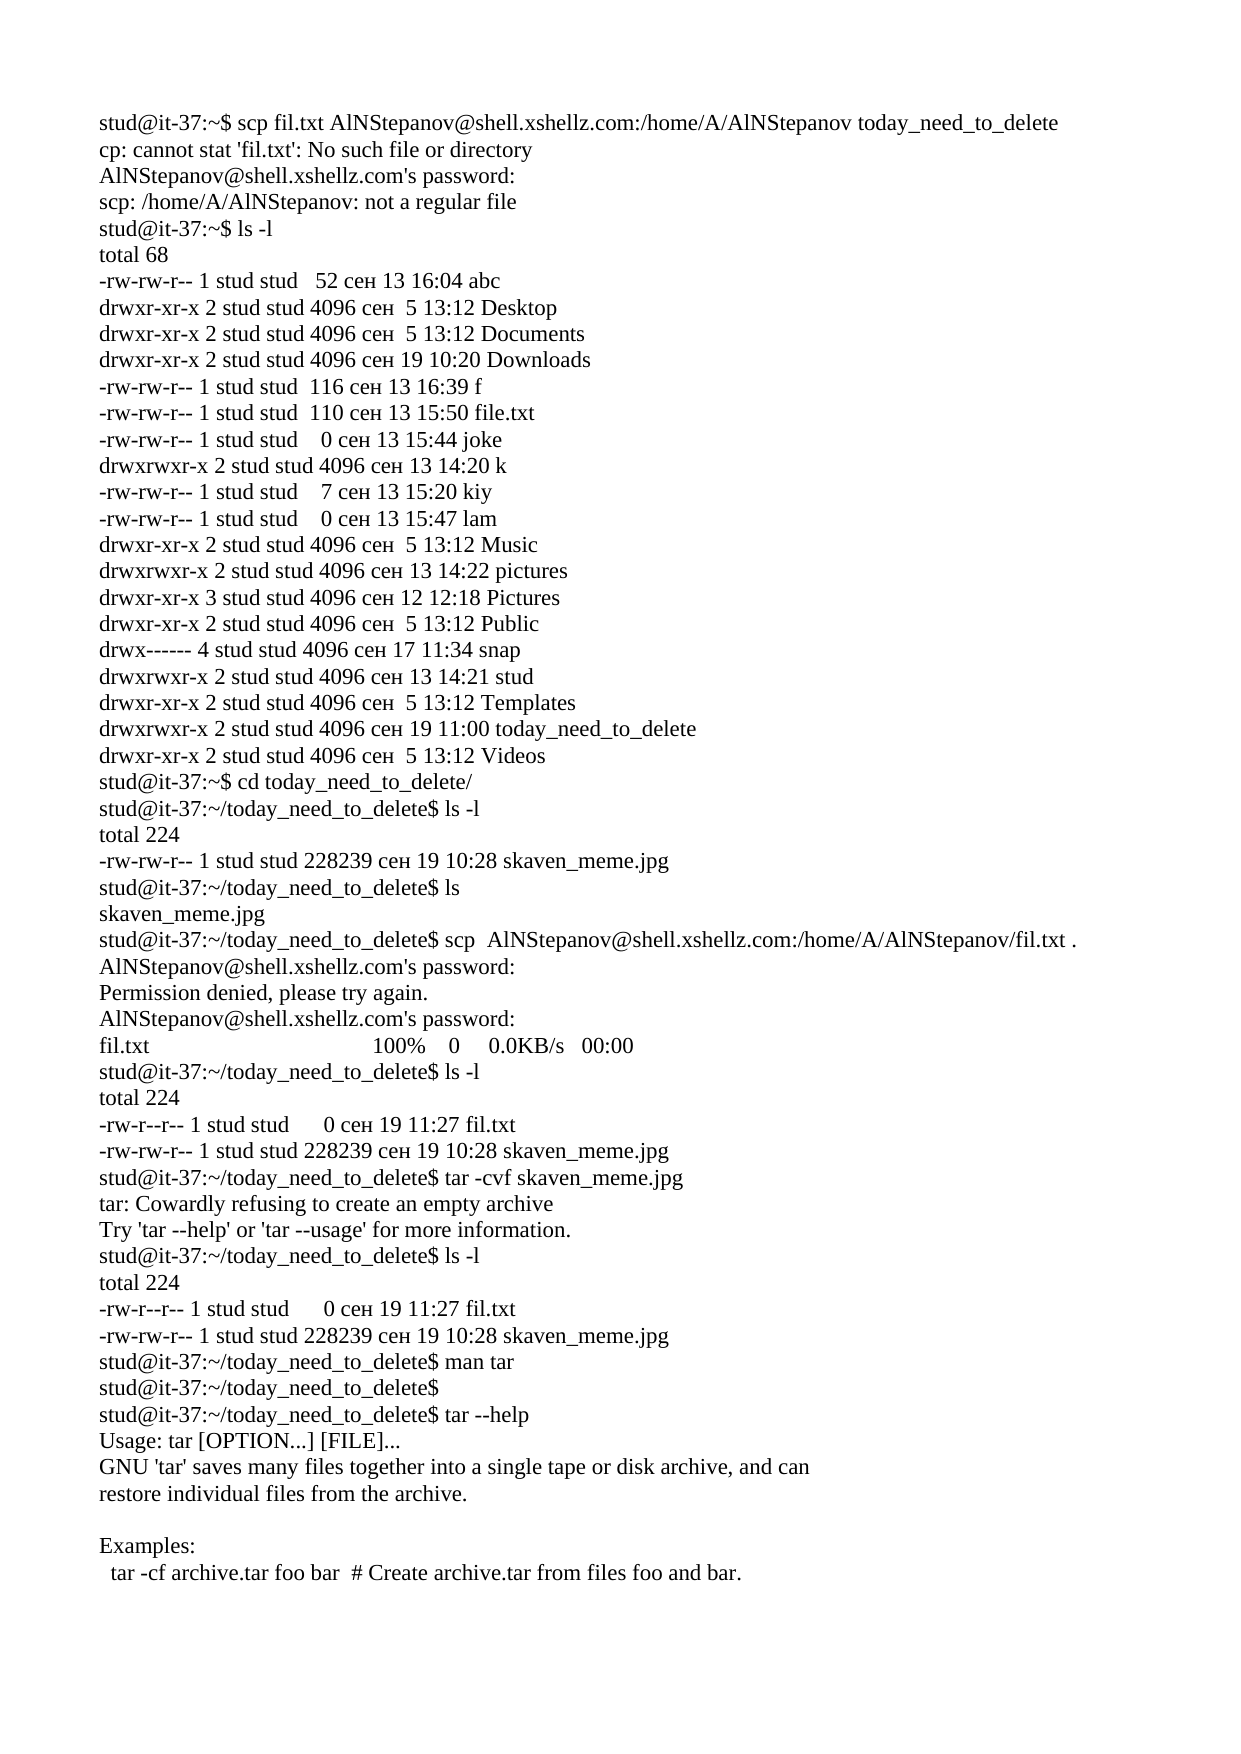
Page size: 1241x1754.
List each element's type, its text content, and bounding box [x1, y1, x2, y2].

text stud@it-37:~/today_need_to_delete$ ls [99, 874, 1127, 900]
text total 68 [99, 241, 1127, 267]
text stud@it-37:~/today_need_to_delete$ ls -l [99, 1058, 1127, 1084]
text total 224 [99, 1269, 1127, 1295]
text scp: /home/A/AlNStepanov: not a regular file [99, 188, 1127, 215]
text AlNStepanov@shell.xshellz.com's password: [99, 953, 1127, 979]
text drwxr-xr-x 2 stud stud 4096 сен 19 10:20 Downloads [99, 347, 1127, 373]
text drwxr-xr-x 2 stud stud 4096 сен 5 13:12 Music [99, 531, 1127, 557]
text Examples: [99, 1532, 1127, 1559]
text -rw-r--r-- 1 stud stud 0 сен 19 11:27 fil.txt [99, 1111, 1127, 1137]
text stud@it-37:~$ ls -l [99, 215, 1127, 241]
text tar -cf archive.tar foo bar # Create archive.tar from files foo and bar. [99, 1559, 1127, 1585]
text AlNStepanov@shell.xshellz.com's password: [99, 1005, 1127, 1032]
text drwxr-xr-x 3 stud stud 4096 сен 12 12:18 Pictures [99, 584, 1127, 610]
text drwxrwxr-x 2 stud stud 4096 сен 19 11:00 today_need_to_delete [99, 716, 1127, 742]
text stud@it-37:~/today_need_to_delete$ man tar [99, 1348, 1127, 1374]
text Usage: tar [OPTION...] [FILE]... [99, 1427, 1127, 1453]
text drwxrwxr-x 2 stud stud 4096 сен 13 14:20 k [99, 452, 1127, 478]
text fil.txt 100% 0 0.0KB/s 00:00 [99, 1032, 1127, 1058]
text total 224 [99, 1084, 1127, 1111]
text Permission denied, please try again. [99, 979, 1127, 1005]
text GNU 'tar' saves many files together into a single tape or disk archive, and can [99, 1453, 1127, 1480]
text stud@it-37:~/today_need_to_delete$ ls -l [99, 1243, 1127, 1269]
text Try 'tar --help' or 'tar --usage' for more information. [99, 1216, 1127, 1243]
text drwxr-xr-x 2 stud stud 4096 сен 5 13:12 Templates [99, 689, 1127, 716]
text stud@it-37:~/today_need_to_delete$ [99, 1374, 1127, 1401]
text cp: cannot stat 'fil.txt': No such file or directory [99, 136, 1127, 162]
text drwxr-xr-x 2 stud stud 4096 сен 5 13:12 Documents [99, 320, 1127, 347]
text -rw-r--r-- 1 stud stud 0 сен 19 11:27 fil.txt [99, 1295, 1127, 1322]
text total 224 [99, 821, 1127, 847]
text skaven_meme.jpg [99, 900, 1127, 926]
text drwx------ 4 stud stud 4096 сен 17 11:34 snap [99, 636, 1127, 663]
text -rw-rw-r-- 1 stud stud 116 сен 13 16:39 f [99, 373, 1127, 399]
text drwxrwxr-x 2 stud stud 4096 сен 13 14:21 stud [99, 663, 1127, 689]
text tar: Cowardly refusing to create an empty archive [99, 1190, 1127, 1216]
text -rw-rw-r-- 1 stud stud 228239 сен 19 10:28 skaven_meme.jpg [99, 847, 1127, 874]
text drwxr-xr-x 2 stud stud 4096 сен 5 13:12 Desktop [99, 294, 1127, 320]
text drwxr-xr-x 2 stud stud 4096 сен 5 13:12 Public [99, 610, 1127, 636]
text -rw-rw-r-- 1 stud stud 0 сен 13 15:47 lam [99, 505, 1127, 531]
text stud@it-37:~$ scp fil.txt AlNStepanov@shell.xshellz.com:/home/A/AlNStepanov today_need_to_delete [99, 109, 1127, 136]
text restore individual files from the archive. [99, 1480, 1127, 1506]
text stud@it-37:~/today_need_to_delete$ tar -cvf skaven_meme.jpg [99, 1163, 1127, 1190]
text -rw-rw-r-- 1 stud stud 228239 сен 19 10:28 skaven_meme.jpg [99, 1322, 1127, 1348]
text stud@it-37:~/today_need_to_delete$ ls -l [99, 794, 1127, 821]
text -rw-rw-r-- 1 stud stud 0 сен 13 15:44 joke [99, 426, 1127, 452]
text -rw-rw-r-- 1 stud stud 110 сен 13 15:50 file.txt [99, 399, 1127, 426]
text stud@it-37:~$ cd today_need_to_delete/ [99, 768, 1127, 794]
text -rw-rw-r-- 1 stud stud 52 сен 13 16:04 abc [99, 267, 1127, 294]
text stud@it-37:~/today_need_to_delete$ tar --help [99, 1401, 1127, 1427]
text stud@it-37:~/today_need_to_delete$ scp AlNStepanov@shell.xshellz.com:/home/A/AlNStepanov/fil.txt . [99, 926, 1127, 953]
text drwxr-xr-x 2 stud stud 4096 сен 5 13:12 Videos [99, 742, 1127, 768]
text drwxrwxr-x 2 stud stud 4096 сен 13 14:22 pictures [99, 557, 1127, 584]
text -rw-rw-r-- 1 stud stud 7 сен 13 15:20 kiy [99, 478, 1127, 505]
text -rw-rw-r-- 1 stud stud 228239 сен 19 10:28 skaven_meme.jpg [99, 1137, 1127, 1163]
text AlNStepanov@shell.xshellz.com's password: [99, 162, 1127, 188]
